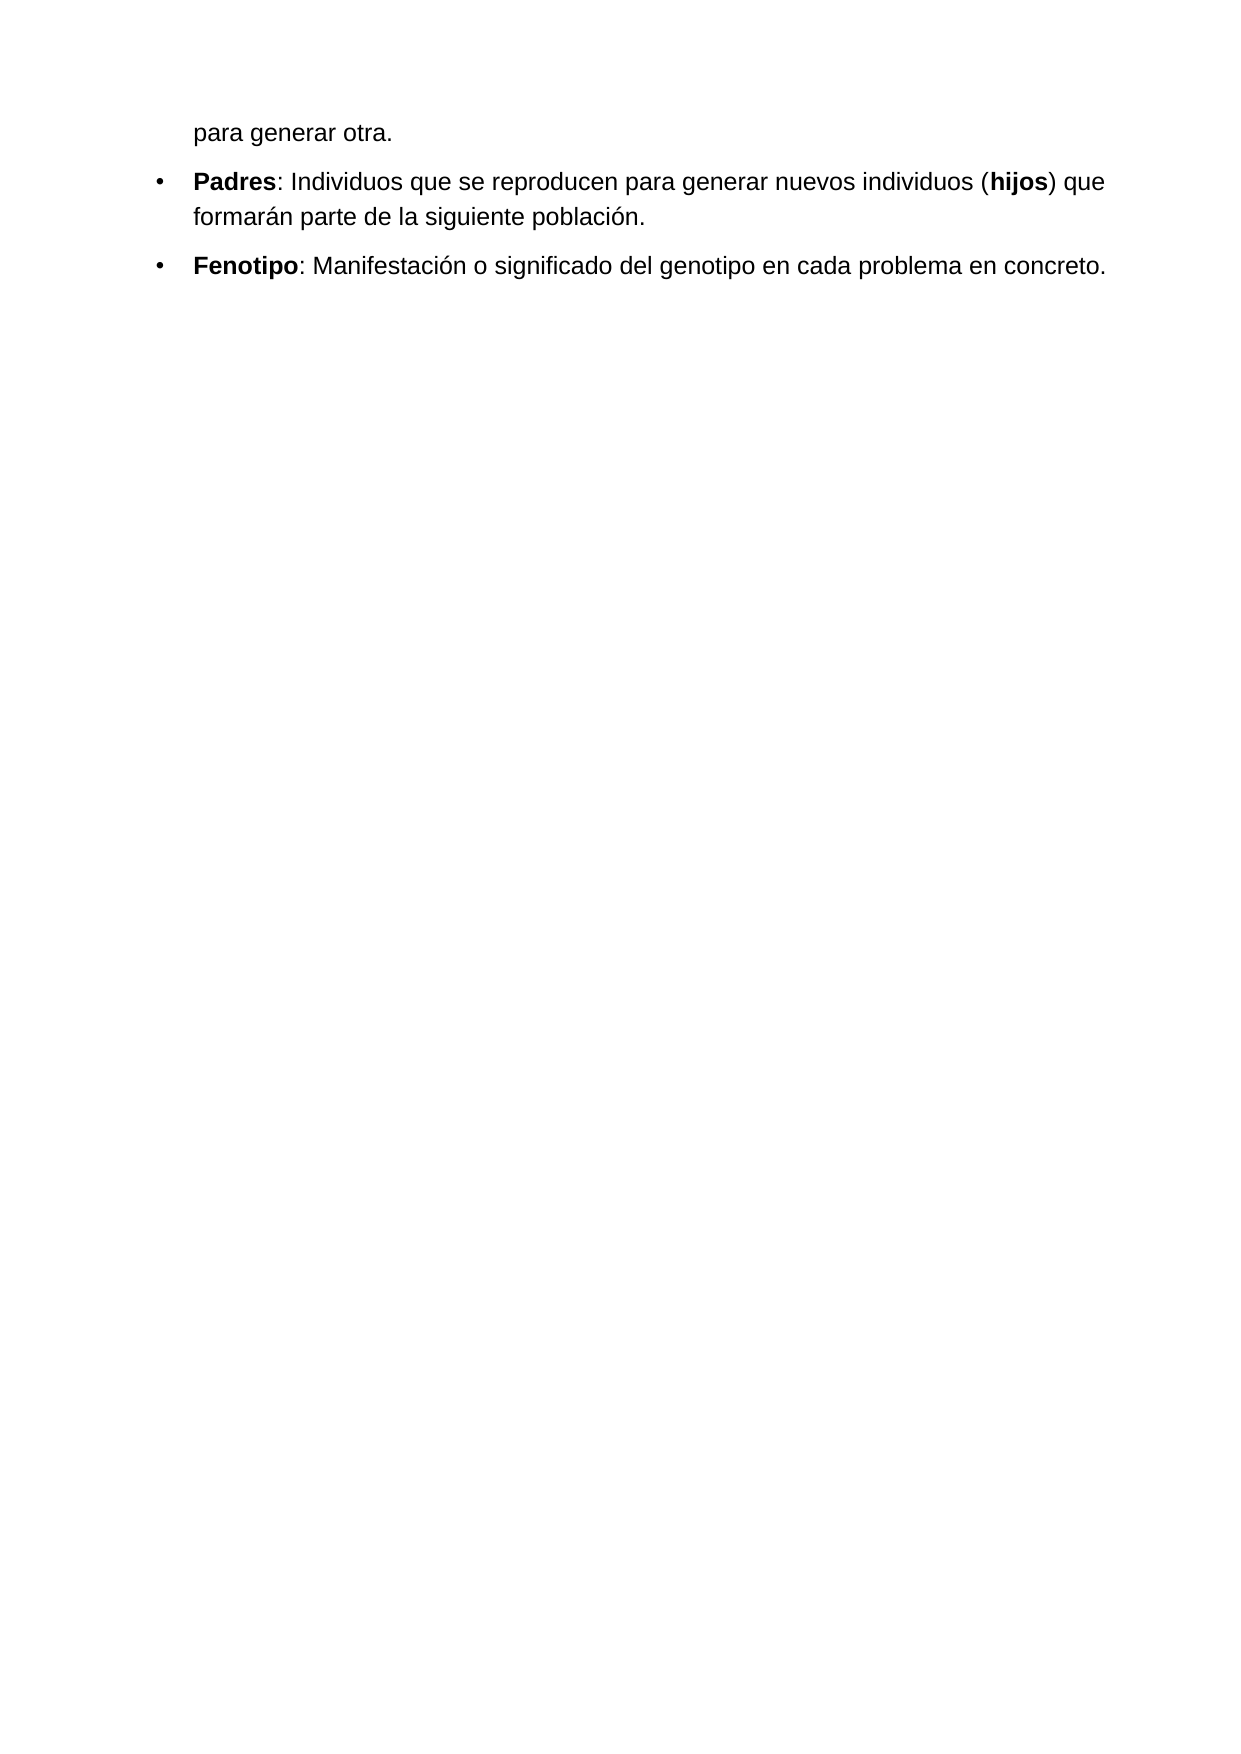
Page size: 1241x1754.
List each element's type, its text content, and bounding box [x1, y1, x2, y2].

list Padres: Individuos que se reproducen para generar nuevos individuos (hijos) que formarán parte de la siguiente población. [156, 167, 1122, 231]
list para generar otra. [156, 118, 1122, 147]
list Fenotipo: Manifestación o significado del genotipo en cada problema en concreto. [156, 251, 1122, 280]
